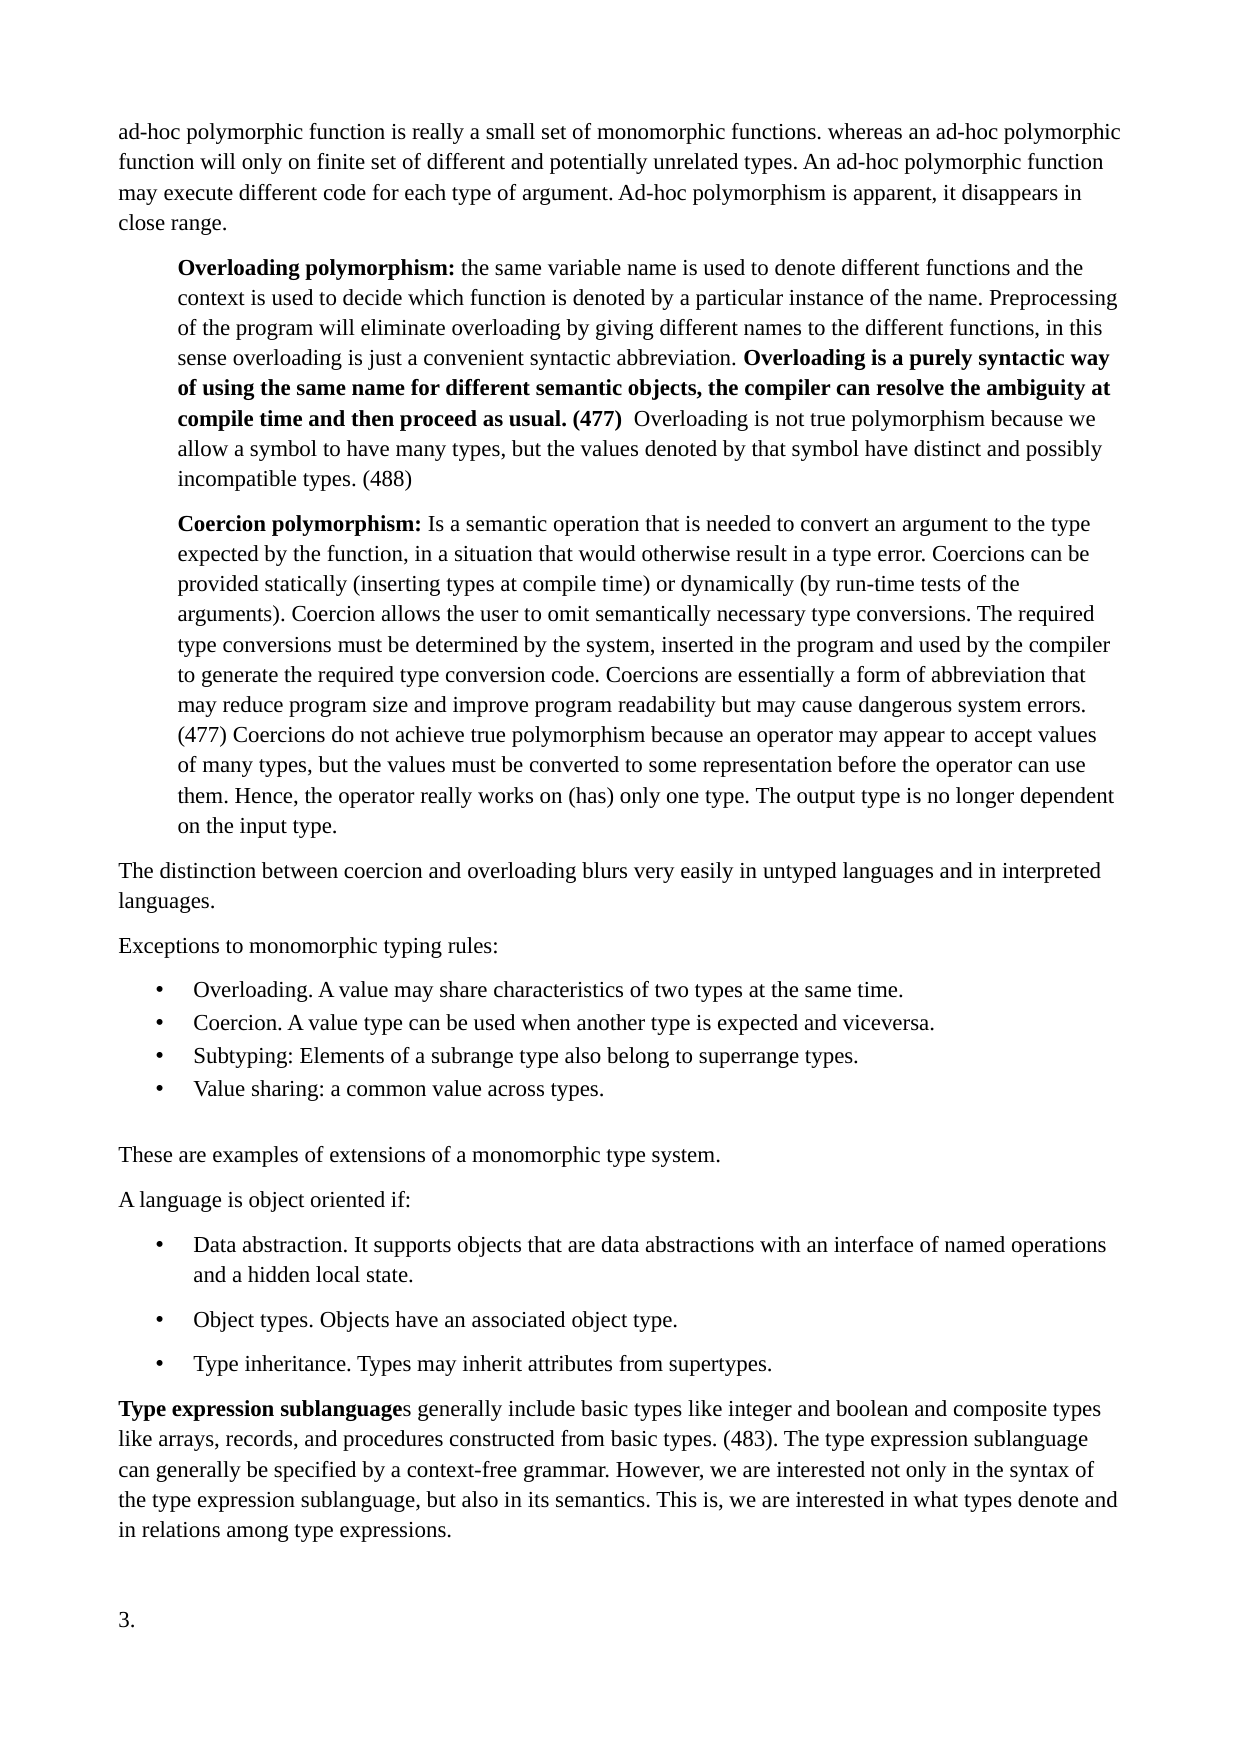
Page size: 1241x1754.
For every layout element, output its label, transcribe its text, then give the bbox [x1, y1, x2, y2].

text Overloading polymorphism: the same variable name is used to denote different functions and the context is used to decide which function is denoted by a particular instance of the name. Preprocessing of the program will eliminate overloading by giving different names to the different functions, in this sense overloading is just a convenient syntactic abbreviation. Overloading is a purely syntactic way of using the same name for different semantic objects, the compiler can resolve the ambiguity at compile time and then proceed as usual. (477) Overloading is not true polymorphism because we allow a symbol to have many types, but the values denoted by that symbol have distinct and possibly incompatible types. (488) [177, 253, 1122, 491]
text Type expression sublanguages generally include basic types like integer and boolean and composite types like arrays, records, and procedures constructed from basic types. (483). The type expression sublanguage can generally be specified by a context-free grammar. However, we are interested not only in the syntax of the type expression sublanguage, but also in its semantics. This is, we are interested in what types denote and in relations among type expressions. [118, 1395, 1122, 1542]
list Subtyping: Elements of a subrange type also belong to superrange types. [156, 1042, 1122, 1069]
text The distinction between coercion and overloading blurs very easily in untyped languages and in interpreted languages. [118, 857, 1122, 913]
list Data abstraction. It supports objects that are data abstractions with an interface of named operations and a hidden local state. [156, 1231, 1122, 1287]
list Coercion. A value type can be used when another type is expected and viceversa. [156, 1009, 1122, 1036]
list Overloading. A value may share characteristics of two types at the same time. [156, 976, 1122, 1003]
list Type inheritance. Types may inherit attributes from supertypes. [156, 1350, 1122, 1377]
text Exceptions to monomorphic typing rules: [118, 932, 1122, 958]
text 3. [118, 1606, 1122, 1632]
list Value sharing: a common value across types. [156, 1075, 1122, 1102]
text ad-hoc polymorphic function is really a small set of monomorphic functions. whereas an ad-hoc polymorphic function will only on finite set of different and potentially unrelated types. An ad-hoc polymorphic function may execute different code for each type of argument. Ad-hoc polymorphism is apparent, it disappears in close range. [118, 118, 1122, 235]
text A language is object oriented if: [118, 1186, 1122, 1212]
list Object types. Objects have an associated object type. [156, 1306, 1122, 1332]
text Coercion polymorphism: Is a semantic operation that is needed to convert an argument to the type expected by the function, in a situation that would otherwise result in a type error. Coercions can be provided statically (inserting types at compile time) or dynamically (by run-time tests of the arguments). Coercion allows the user to omit semantically necessary type conversions. The required type conversions must be determined by the system, inserted in the program and used by the compiler to generate the required type conversion code. Coercions are essentially a form of abbreviation that may reduce program size and improve program readability but may cause dangerous system errors. (477) Coercions do not achieve true polymorphism because an operator may appear to accept values of many types, but the values must be converted to some representation before the operator can use them. Hence, the operator really works on (has) only one type. The output type is no longer dependent on the input type. [177, 510, 1122, 838]
text These are examples of extensions of a monomorphic type system. [118, 1141, 1122, 1167]
